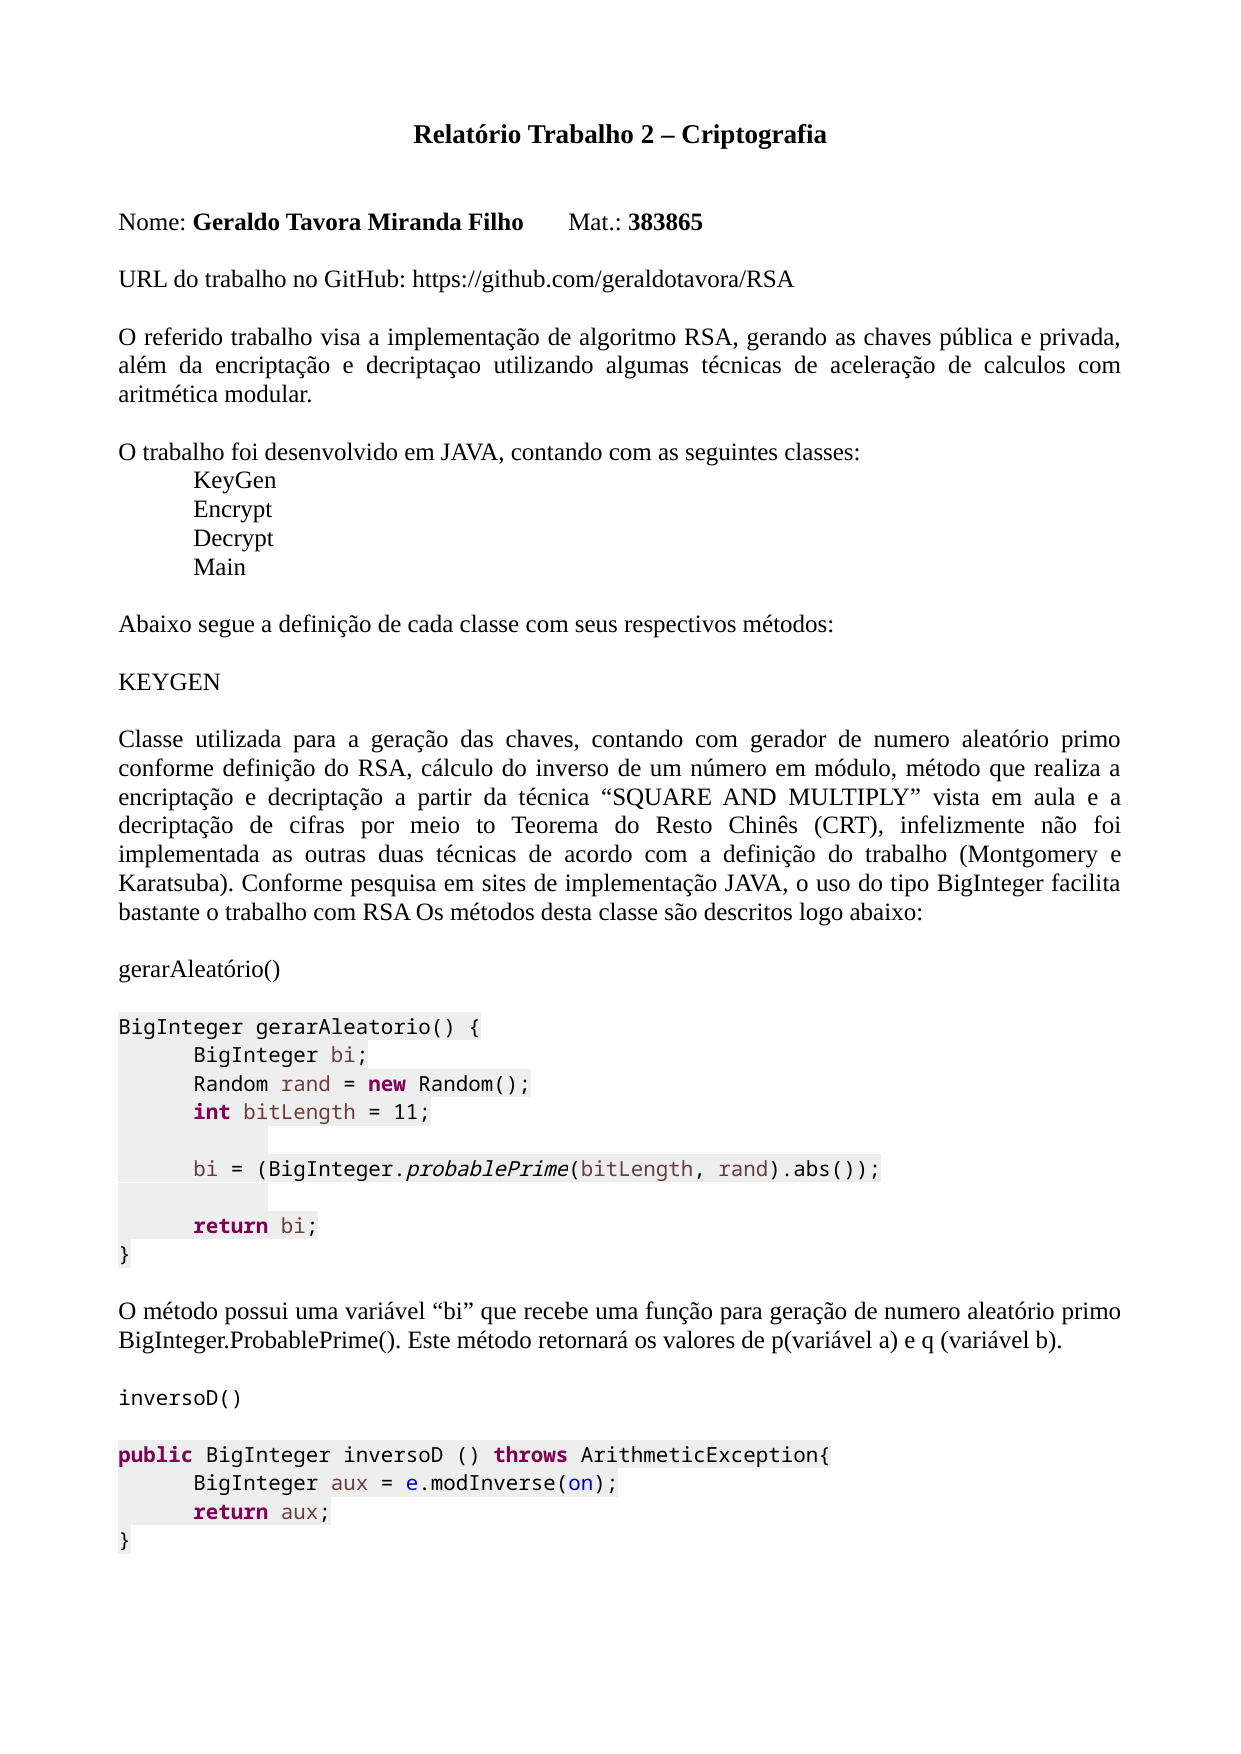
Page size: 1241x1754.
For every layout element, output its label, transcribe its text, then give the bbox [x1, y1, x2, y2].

text O referido trabalho visa a implementação de algoritmo RSA, gerando as chaves pública e privada, além da encriptação e decriptaçao utilizando algumas técnicas de aceleração de calculos com aritmética modular. [118, 322, 1122, 408]
text Encrypt [118, 494, 1122, 523]
text BigInteger gerarAleatorio() { [118, 1012, 1122, 1040]
text Main [118, 552, 1122, 581]
text return aux; [118, 1497, 1122, 1525]
text Relatório Trabalho 2 – Criptografia [118, 118, 1122, 149]
text Random rand = new Random(); [118, 1069, 1122, 1097]
text KeyGen [118, 466, 1122, 494]
text } [118, 1239, 1122, 1268]
text return bi; [118, 1211, 1122, 1239]
text int bitLength = 11; [118, 1097, 1122, 1126]
text KEYGEN [118, 667, 1122, 696]
text } [118, 1525, 1122, 1554]
text bi = (BigInteger.probablePrime(bitLength, rand).abs()); [118, 1154, 1122, 1182]
text BigInteger bi; [118, 1040, 1122, 1069]
text Decrypt [118, 523, 1122, 552]
text Abaixo segue a definição de cada classe com seus respectivos métodos: [118, 609, 1122, 638]
text BigInteger aux = e.modInverse(on); [118, 1468, 1122, 1497]
text O método possui uma variável “bi” que recebe uma função para geração de numero aleatório primo BigInteger.ProbablePrime(). Este método retornará os valores de p(variável a) e q (variável b). [118, 1296, 1122, 1354]
text O trabalho foi desenvolvido em JAVA, contando com as seguintes classes: [118, 437, 1122, 466]
text inversoD() [118, 1383, 1122, 1411]
text public BigInteger inversoD () throws ArithmeticException{ [118, 1440, 1122, 1468]
text Nome: Geraldo Tavora Miranda Filho Mat.: 383865 [118, 207, 1122, 236]
text URL do trabalho no GitHub: https://github.com/geraldotavora/RSA [118, 264, 1122, 293]
text gerarAleatório() [118, 954, 1122, 983]
text Classe utilizada para a geração das chaves, contando com gerador de numero aleatório primo conforme definição do RSA, cálculo do inverso de um número em módulo, método que realiza a encriptação e decriptação a partir da técnica “SQUARE AND MULTIPLY” vista em aula e a decriptação de cifras por meio to Teorema do Resto Chinês (CRT), infelizmente não foi implementada as outras duas técnicas de acordo com a definição do trabalho (Montgomery e Karatsuba). Conforme pesquisa em sites de implementação JAVA, o uso do tipo BigInteger facilita bastante o trabalho com RSA Os métodos desta classe são descritos logo abaixo: [118, 724, 1122, 926]
